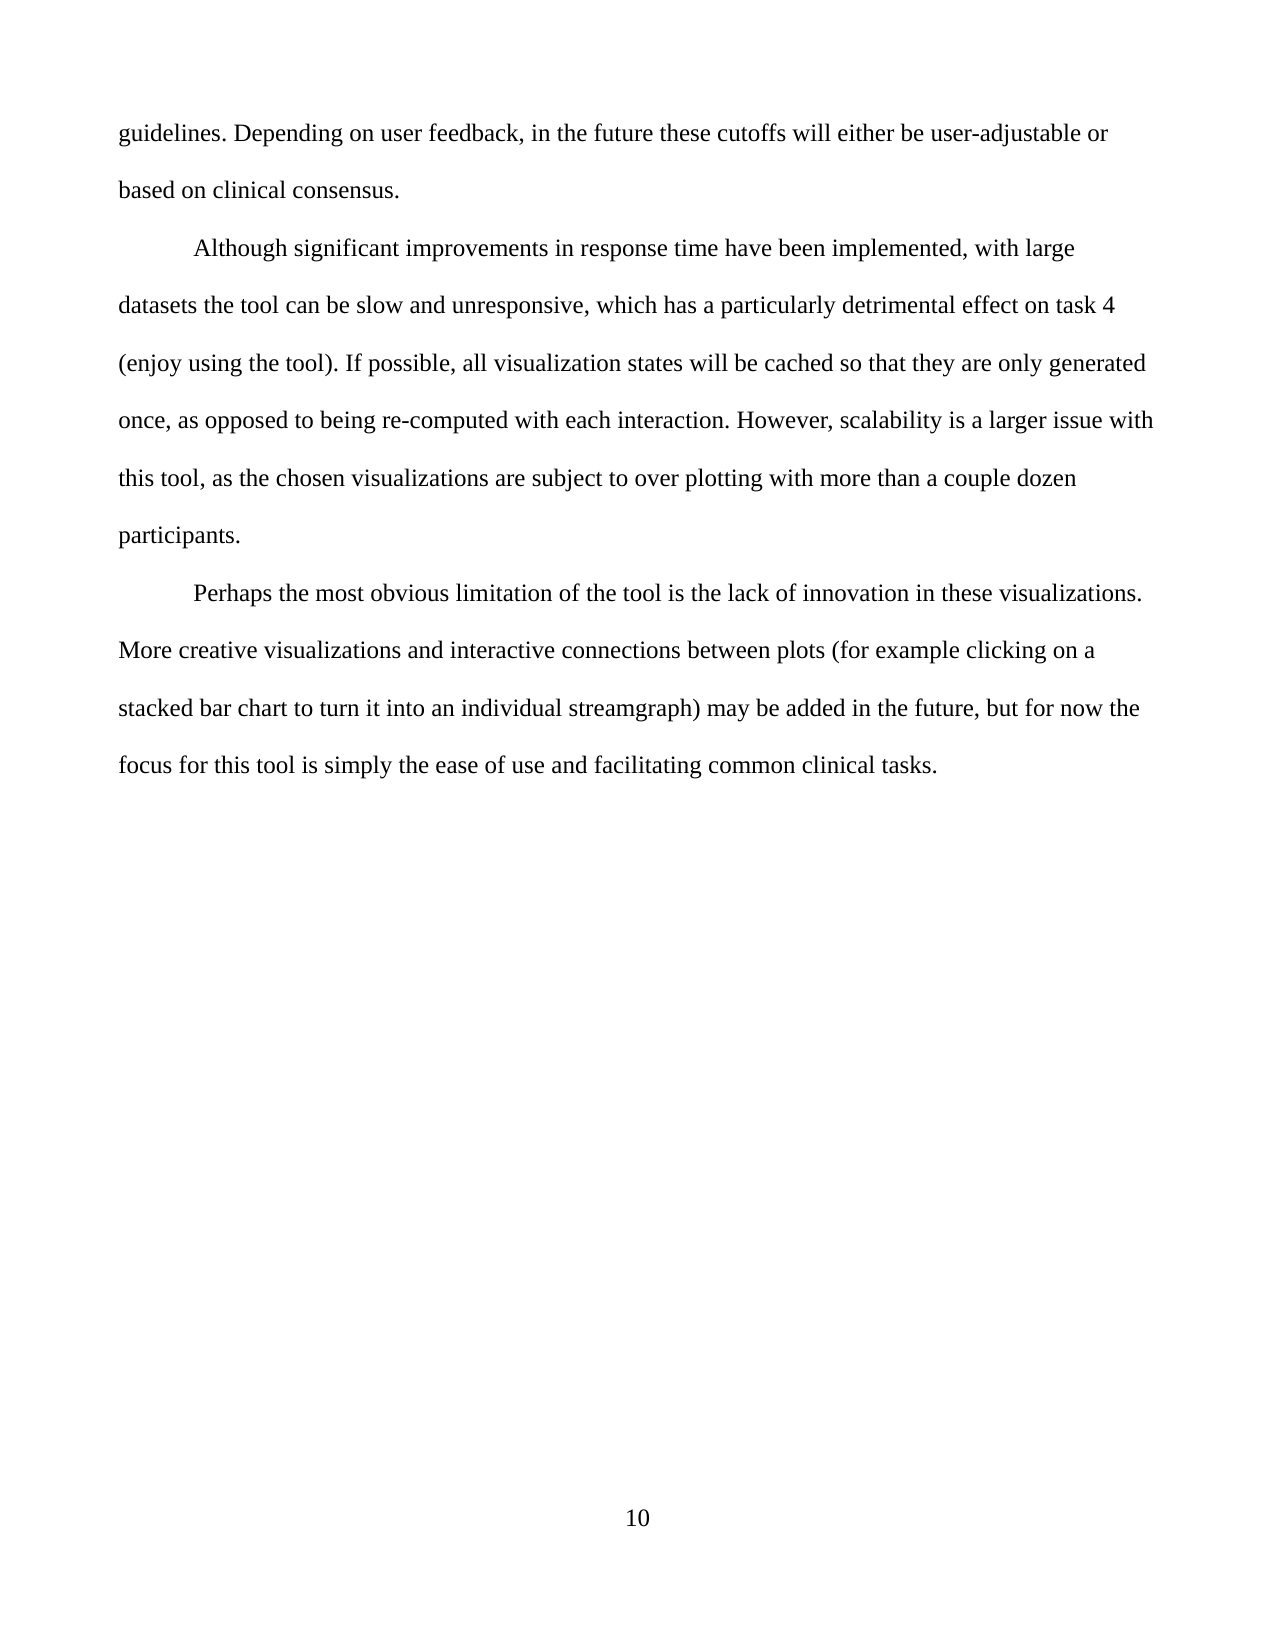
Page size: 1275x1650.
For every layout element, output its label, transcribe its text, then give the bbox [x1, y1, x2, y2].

text Perhaps the most obvious limitation of the tool is the lack of innovation in these visualizations. More creative visualizations and interactive connections between plots (for example clicking on a stacked bar chart to turn it into an individual streamgraph) may be added in the future, but for now the focus for this tool is simply the ease of use and facilitating common clinical tasks. [118, 578, 1157, 779]
text Although significant improvements in response time have been implemented, with large datasets the tool can be slow and unresponsive, which has a particularly detrimental effect on task 4 (enjoy using the tool). If possible, all visualization states will be cached so that they are only generated once, as opposed to being re-computed with each interaction. However, scalability is a larger issue with this tool, as the chosen visualizations are subject to over plotting with more than a couple dozen participants. [118, 233, 1157, 549]
text guidelines. Depending on user feedback, in the future these cutoffs will either be user-adjustable or based on clinical consensus. [118, 118, 1157, 204]
